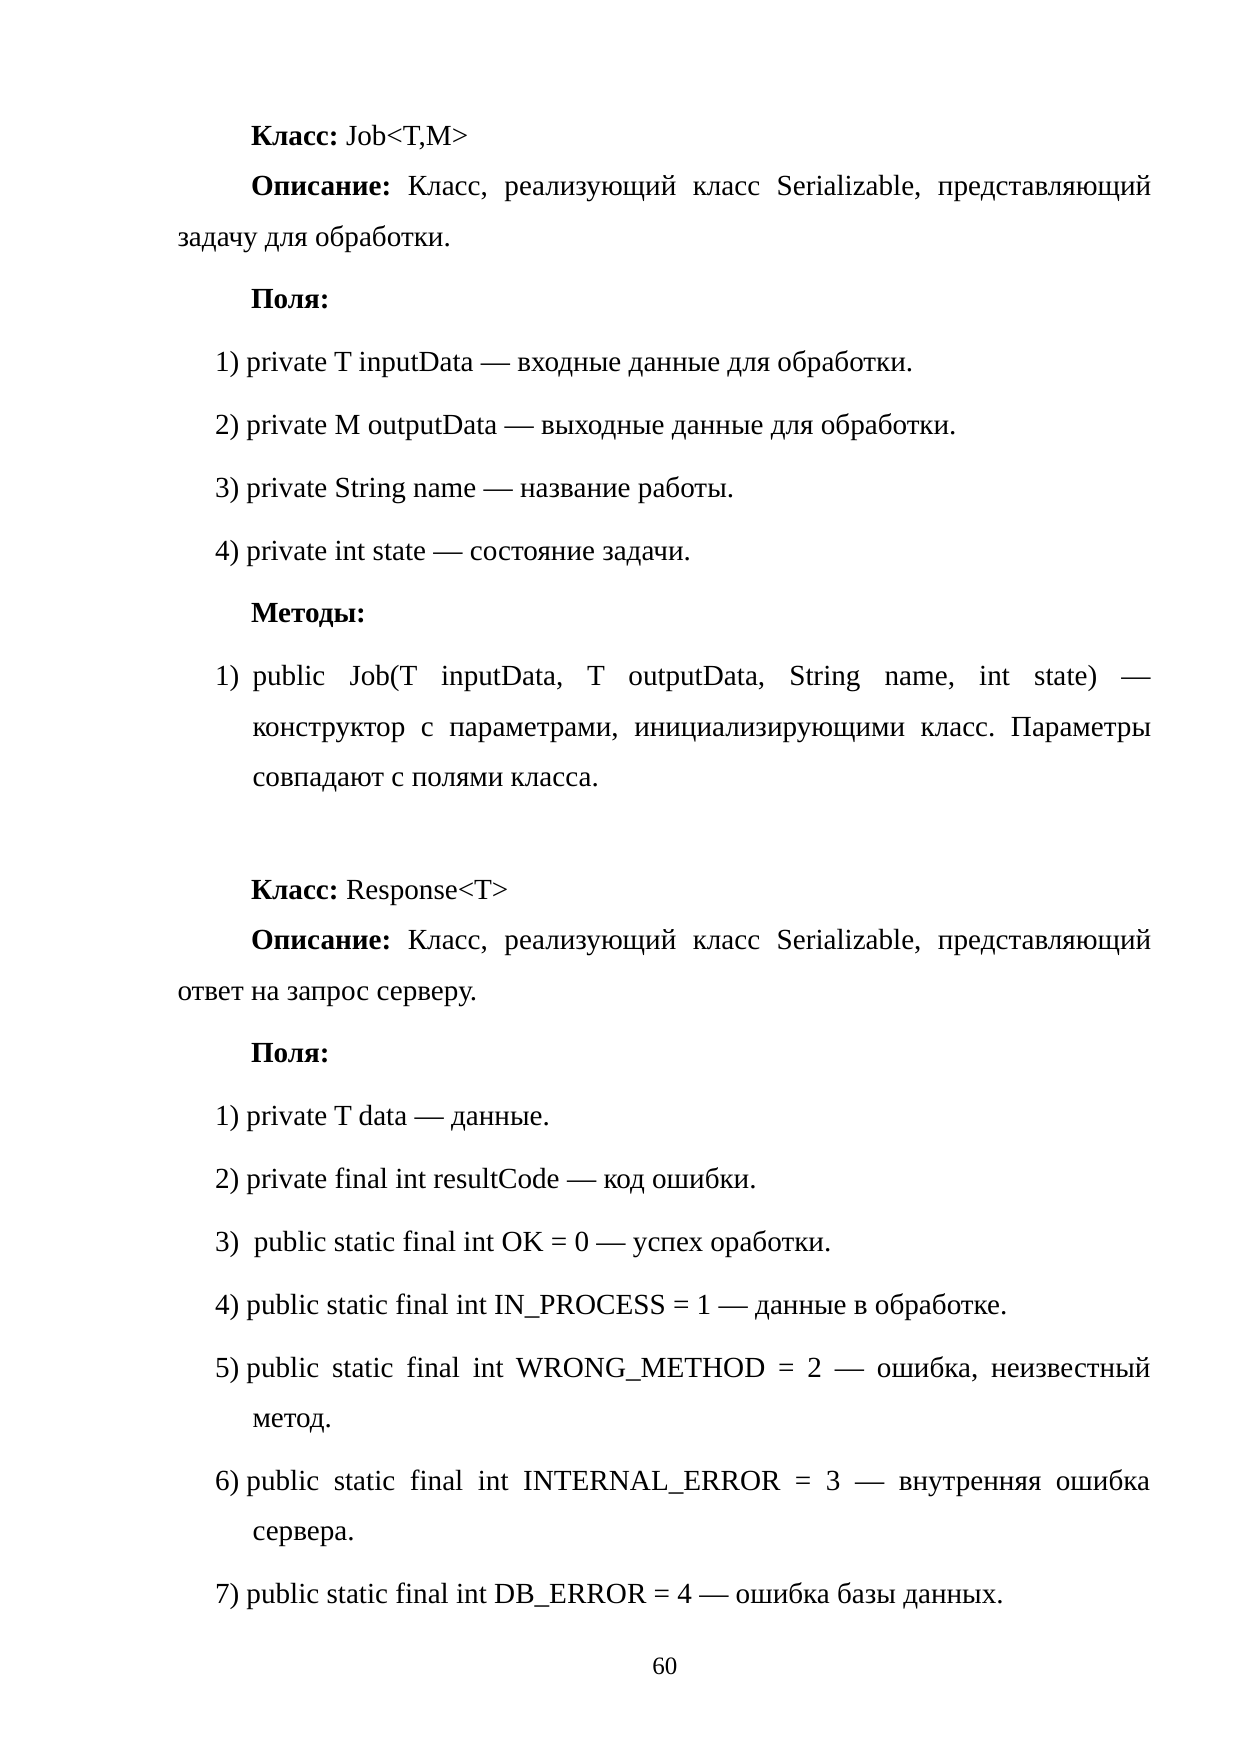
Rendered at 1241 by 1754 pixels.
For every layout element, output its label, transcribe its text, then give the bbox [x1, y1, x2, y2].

list private М outputData — выходные данные для обработки. [215, 407, 1152, 441]
text Описание: Класс, реализующий класс Serializable, представляющий ответ на запрос серверу. [177, 922, 1152, 1006]
list private int state — состояние задачи. [215, 533, 1152, 566]
list public static final int IN_PROCESS = 1 — данные в обработке. [215, 1287, 1152, 1320]
text Описание: Класс, реализующий класс Serializable, представляющий задачу для обработки. [177, 168, 1152, 252]
list public Job(T inputData, T outputData, String name, int state) — конструктор с параметрами, инициализирующими класс. Параметры совпадают с полями класса. [215, 658, 1152, 793]
list private String name — название работы. [215, 470, 1152, 503]
text Класс: Response<T> [177, 872, 1152, 906]
text Поля: [177, 1036, 1152, 1069]
list public static final int INTERNAL_ERROR = 3 — внутренняя ошибка сервера. [215, 1463, 1152, 1547]
list private final int resultCode — код ошибки. [215, 1161, 1152, 1195]
text Класс: Job<T,M> [177, 118, 1152, 152]
list public static final int WRONG_METHOD = 2 — ошибка, неизвестный метод. [215, 1350, 1152, 1433]
text Методы: [177, 596, 1152, 629]
text Поля: [177, 282, 1152, 315]
list public static final int OK = 0 — успех оработки. [215, 1224, 1152, 1258]
list private T data — данные. [215, 1098, 1152, 1132]
list private T inputData — входные данные для обработки. [215, 344, 1152, 378]
list public static final int DB_ERROR = 4 — ошибка базы данных. [215, 1576, 1152, 1609]
